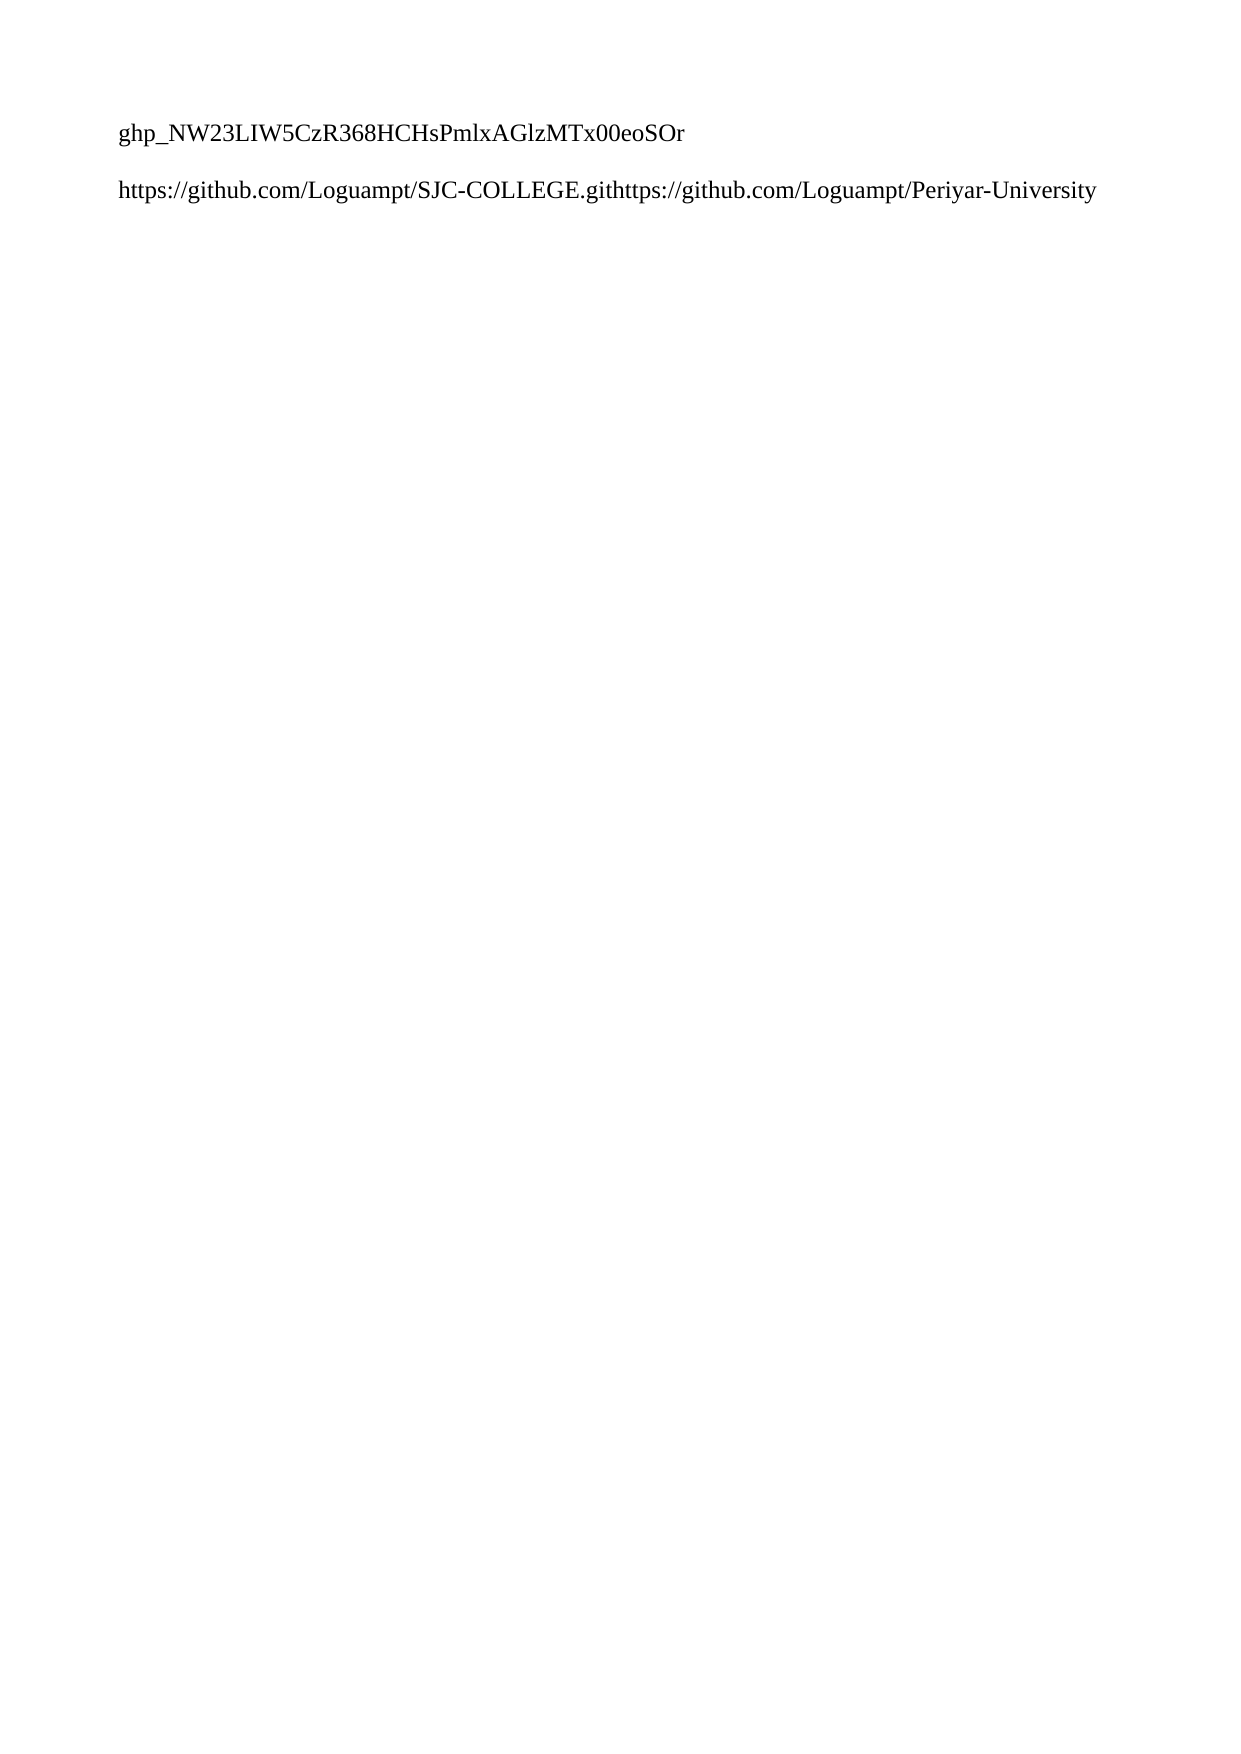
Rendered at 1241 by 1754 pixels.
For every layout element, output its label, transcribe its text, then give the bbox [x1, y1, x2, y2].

text https://github.com/Loguampt/SJC-COLLEGE.githttps://github.com/Loguampt/Periyar-University [118, 176, 1122, 204]
text 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 [118, 118, 1122, 147]
